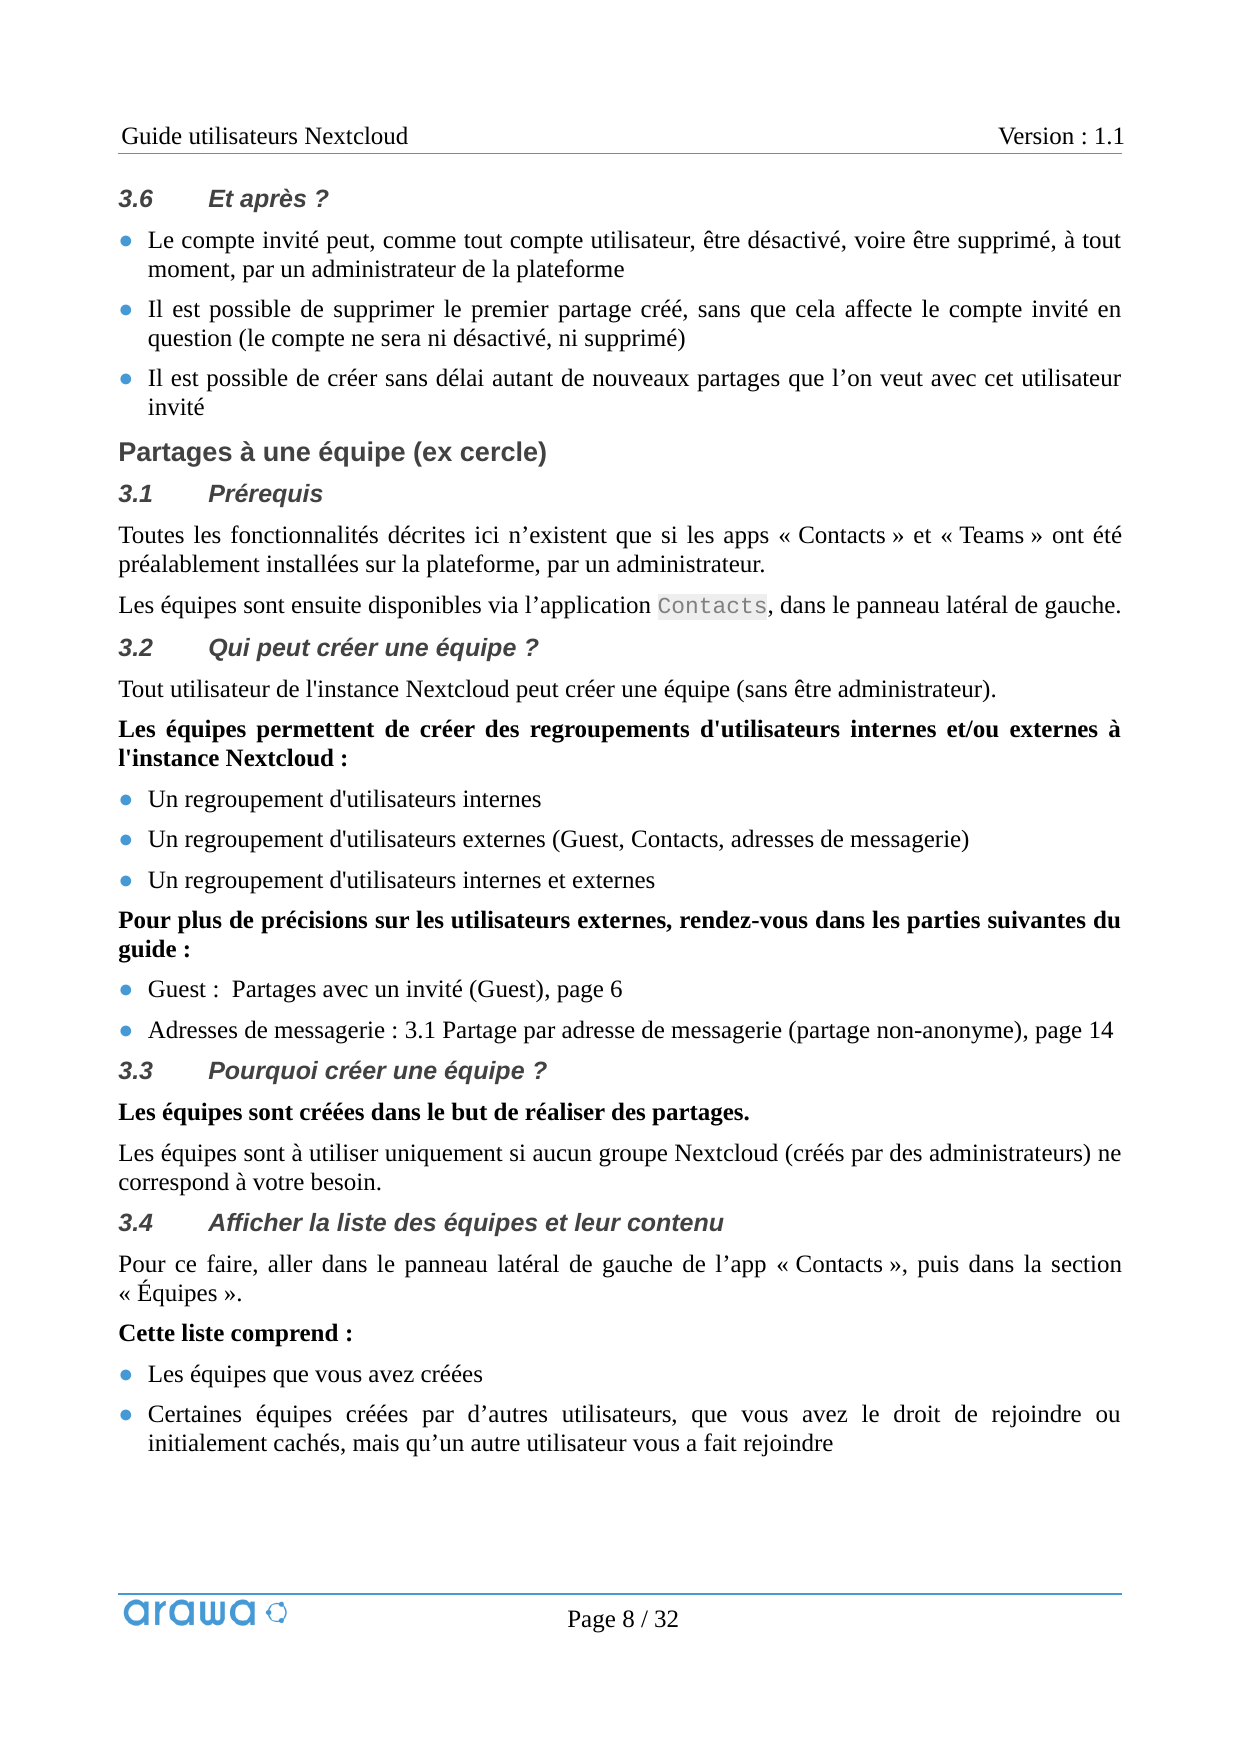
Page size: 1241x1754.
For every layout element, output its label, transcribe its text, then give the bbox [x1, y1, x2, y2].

text Pour ce faire, aller dans le panneau latéral de gauche de l’app « Contacts », puis dans la section « Équipes ». [118, 1249, 1122, 1307]
text Les équipes sont à utiliser uniquement si aucun groupe Nextcloud (créés par des administrateurs) ne correspond à votre besoin. [118, 1138, 1122, 1196]
list Le compte invité peut, comme tout compte utilisateur, être désactivé, voire être supprimé, à tout moment, par un administrateur de la plateforme [118, 225, 1122, 282]
text Toutes les fonctionnalités décrites ici n’existent que si les apps « Contacts » et « Teams » ont été préalablement installées sur la plateforme, par un administrateur. [118, 521, 1122, 578]
text Les équipes sont ensuite disponibles via l’application Contacts, dans le panneau latéral de gauche. [118, 590, 1122, 620]
subtitle Partages à une équipe (ex cercle) [118, 436, 1122, 467]
text Les équipes sont créées dans le but de réaliser des partages. [118, 1097, 1122, 1126]
subtitle Prérequis [118, 479, 1122, 508]
subtitle Afficher la liste des équipes et leur contenu [118, 1208, 1122, 1237]
list Il est possible de créer sans délai autant de nouveaux partages que l’on veut avec cet utilisateur invité [118, 363, 1122, 421]
text Pour plus de précisions sur les utilisateurs externes, rendez-vous dans les parties suivantes du guide : [118, 905, 1122, 963]
text Les équipes permettent de créer des regroupements d'utilisateurs internes et/ou externes à l'instance Nextcloud : [118, 714, 1122, 772]
list Adresses de messagerie : 3.1 Partage par adresse de messagerie (partage non-anonyme), page 14 [118, 1015, 1122, 1044]
subtitle Qui peut créer une équipe ? [118, 633, 1122, 661]
list Un regroupement d'utilisateurs externes (Guest, Contacts, adresses de messagerie) [118, 824, 1122, 853]
subtitle Pourquoi créer une équipe ? [118, 1056, 1122, 1085]
list Guest : Partages avec un invité (Guest), page 6 [118, 974, 1122, 1003]
list Un regroupement d'utilisateurs internes [118, 784, 1122, 812]
text Cette liste comprend : [118, 1318, 1122, 1347]
picture [121, 1597, 290, 1628]
list Les équipes que vous avez créées [118, 1359, 1122, 1388]
text Tout utilisateur de l'instance Nextcloud peut créer une équipe (sans être administrateur). [118, 674, 1122, 703]
list Il est possible de supprimer le premier partage créé, sans que cela affecte le compte invité en question (le compte ne sera ni désactivé, ni supprimé) [118, 294, 1122, 352]
list Un regroupement d'utilisateurs internes et externes [118, 865, 1122, 893]
list Certaines équipes créées par d’autres utilisateurs, que vous avez le droit de rejoindre ou initialement cachés, mais qu’un autre utilisateur vous a fait rejoindre [118, 1399, 1122, 1457]
subtitle Et après ? [118, 184, 1122, 212]
